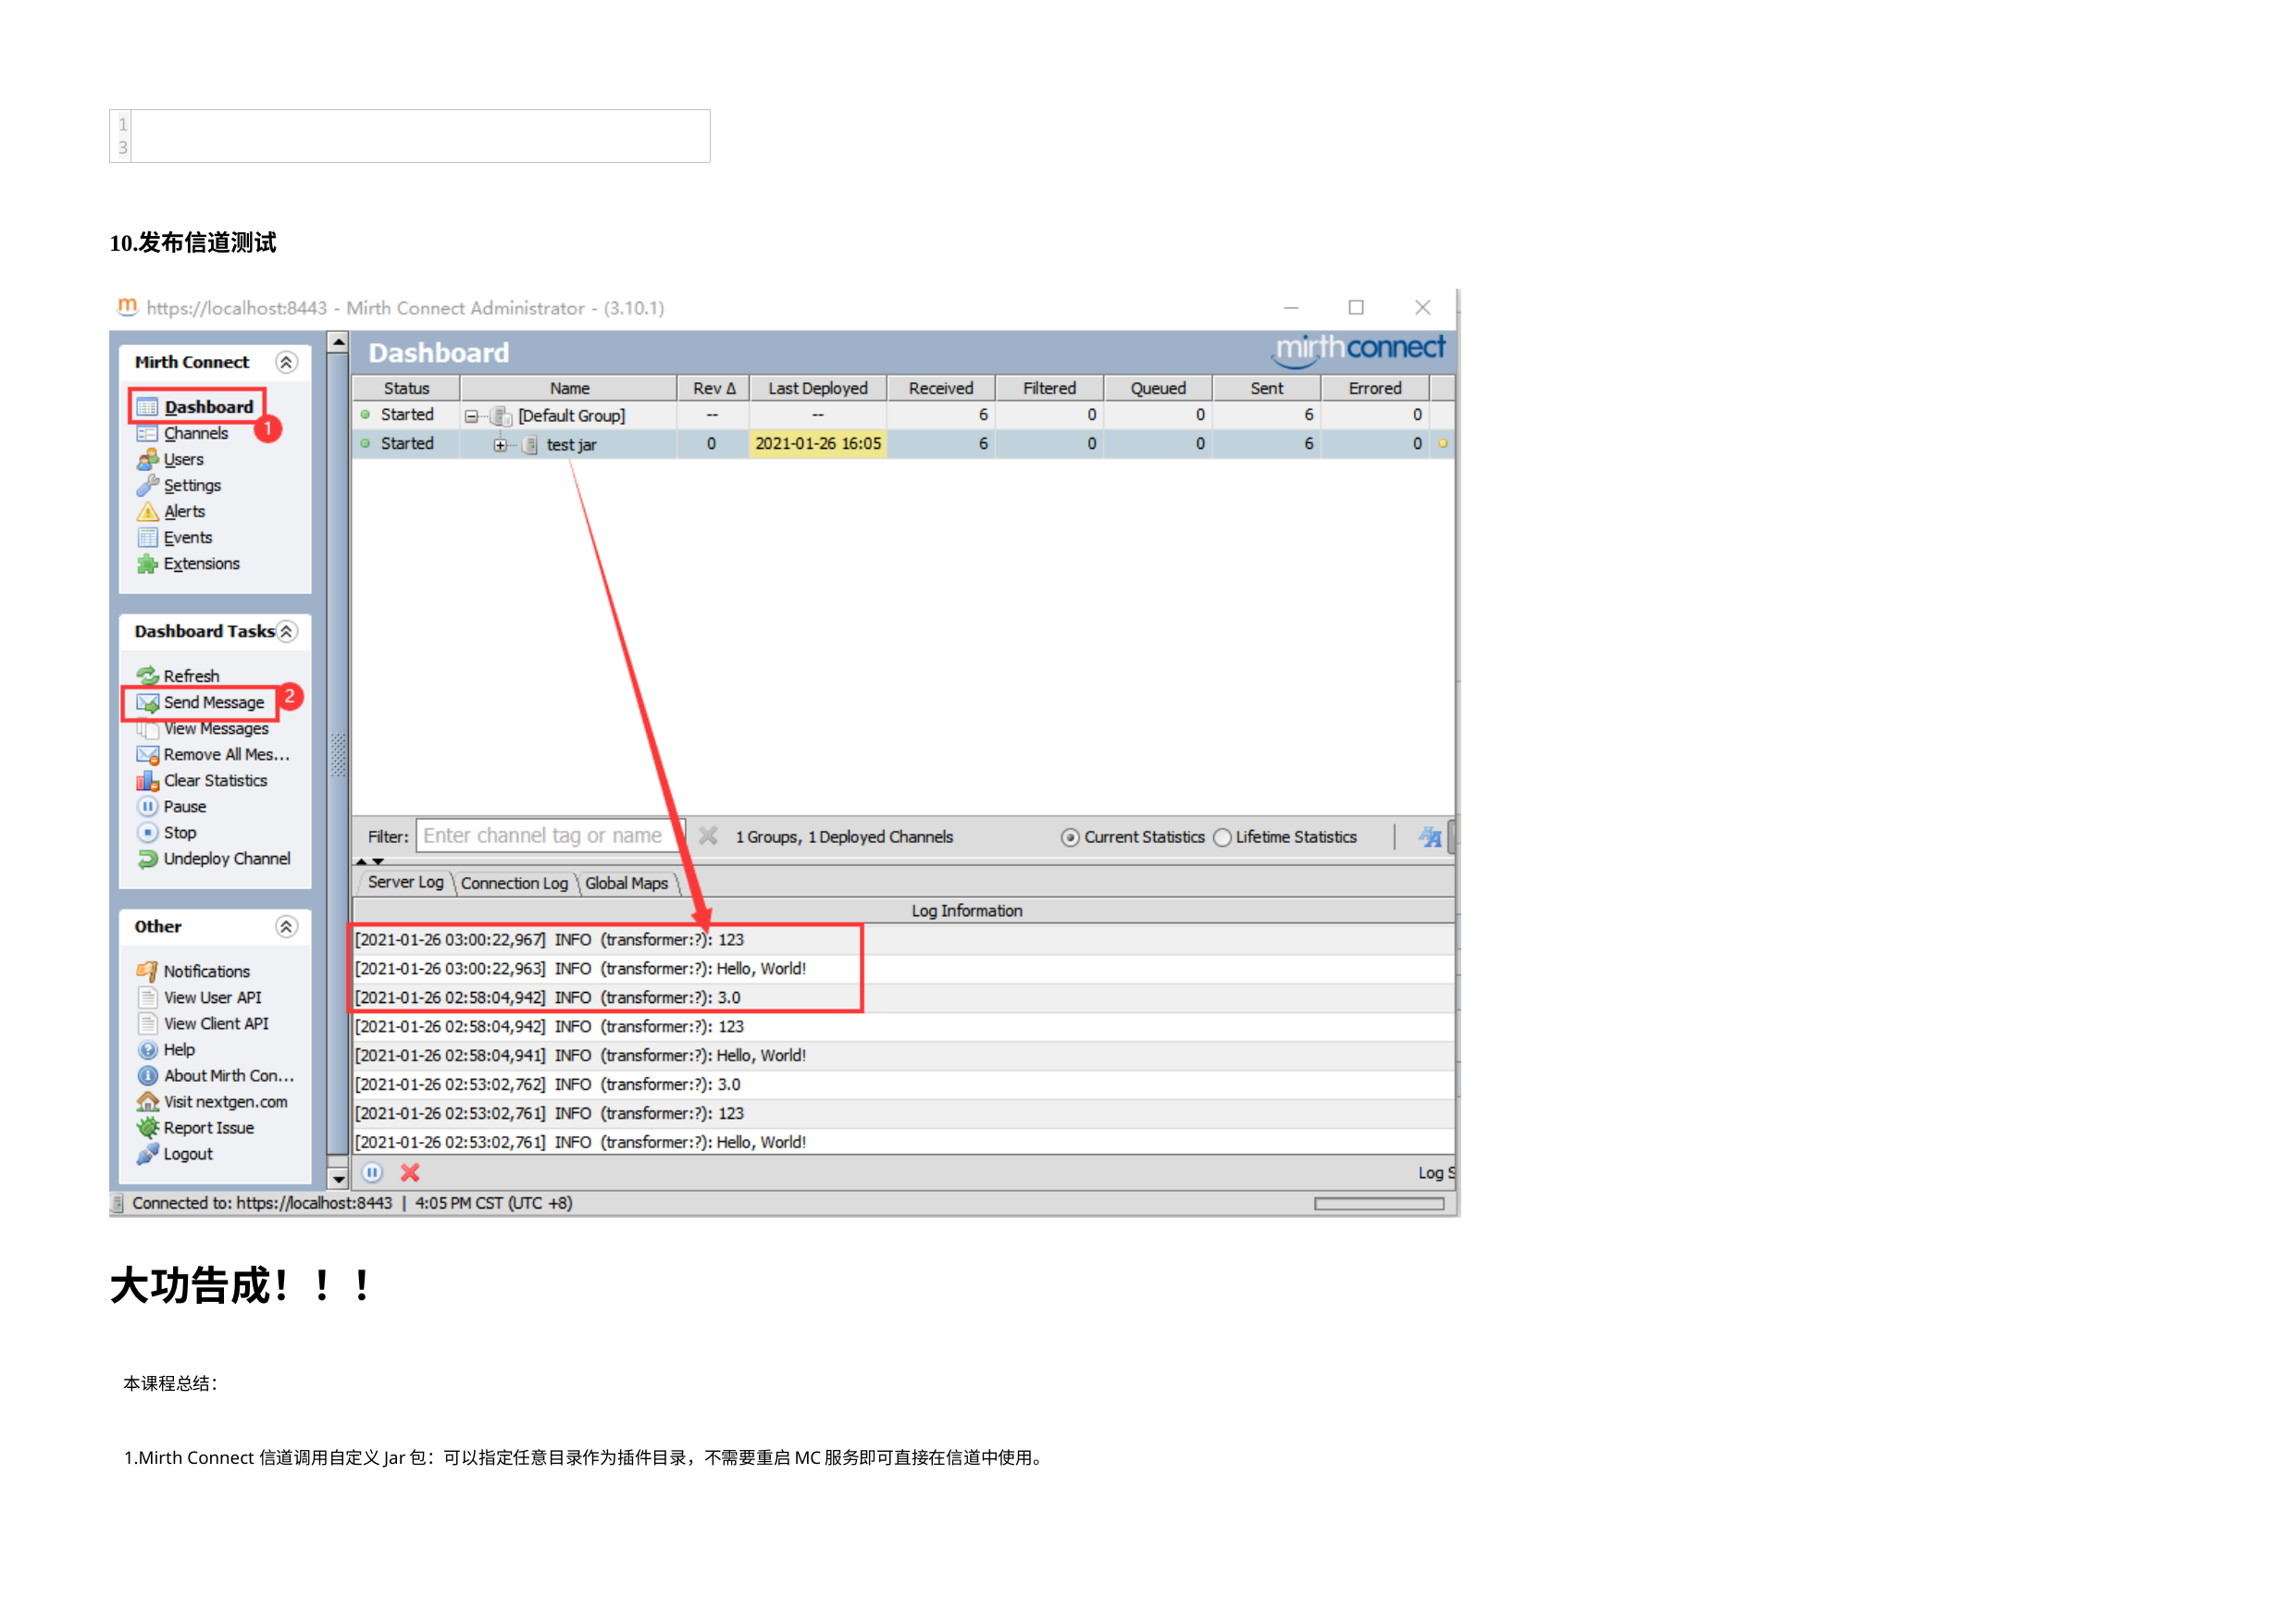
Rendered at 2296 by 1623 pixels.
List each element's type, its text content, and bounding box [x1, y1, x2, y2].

table_header [131, 110, 710, 162]
subtitle 10.发布信道测试 [109, 224, 2186, 258]
text 本课程总结： [124, 1369, 2172, 1395]
table_header 13 [110, 110, 130, 162]
subtitle 大功告成！！！ [109, 1253, 2186, 1311]
picture [109, 289, 1461, 1218]
text 1.Mirth Connect 信道调用自定义Jar包：可以指定任意目录作为插件目录，不需要重启MC服务即可直接在信道中使用。 [124, 1444, 2172, 1469]
